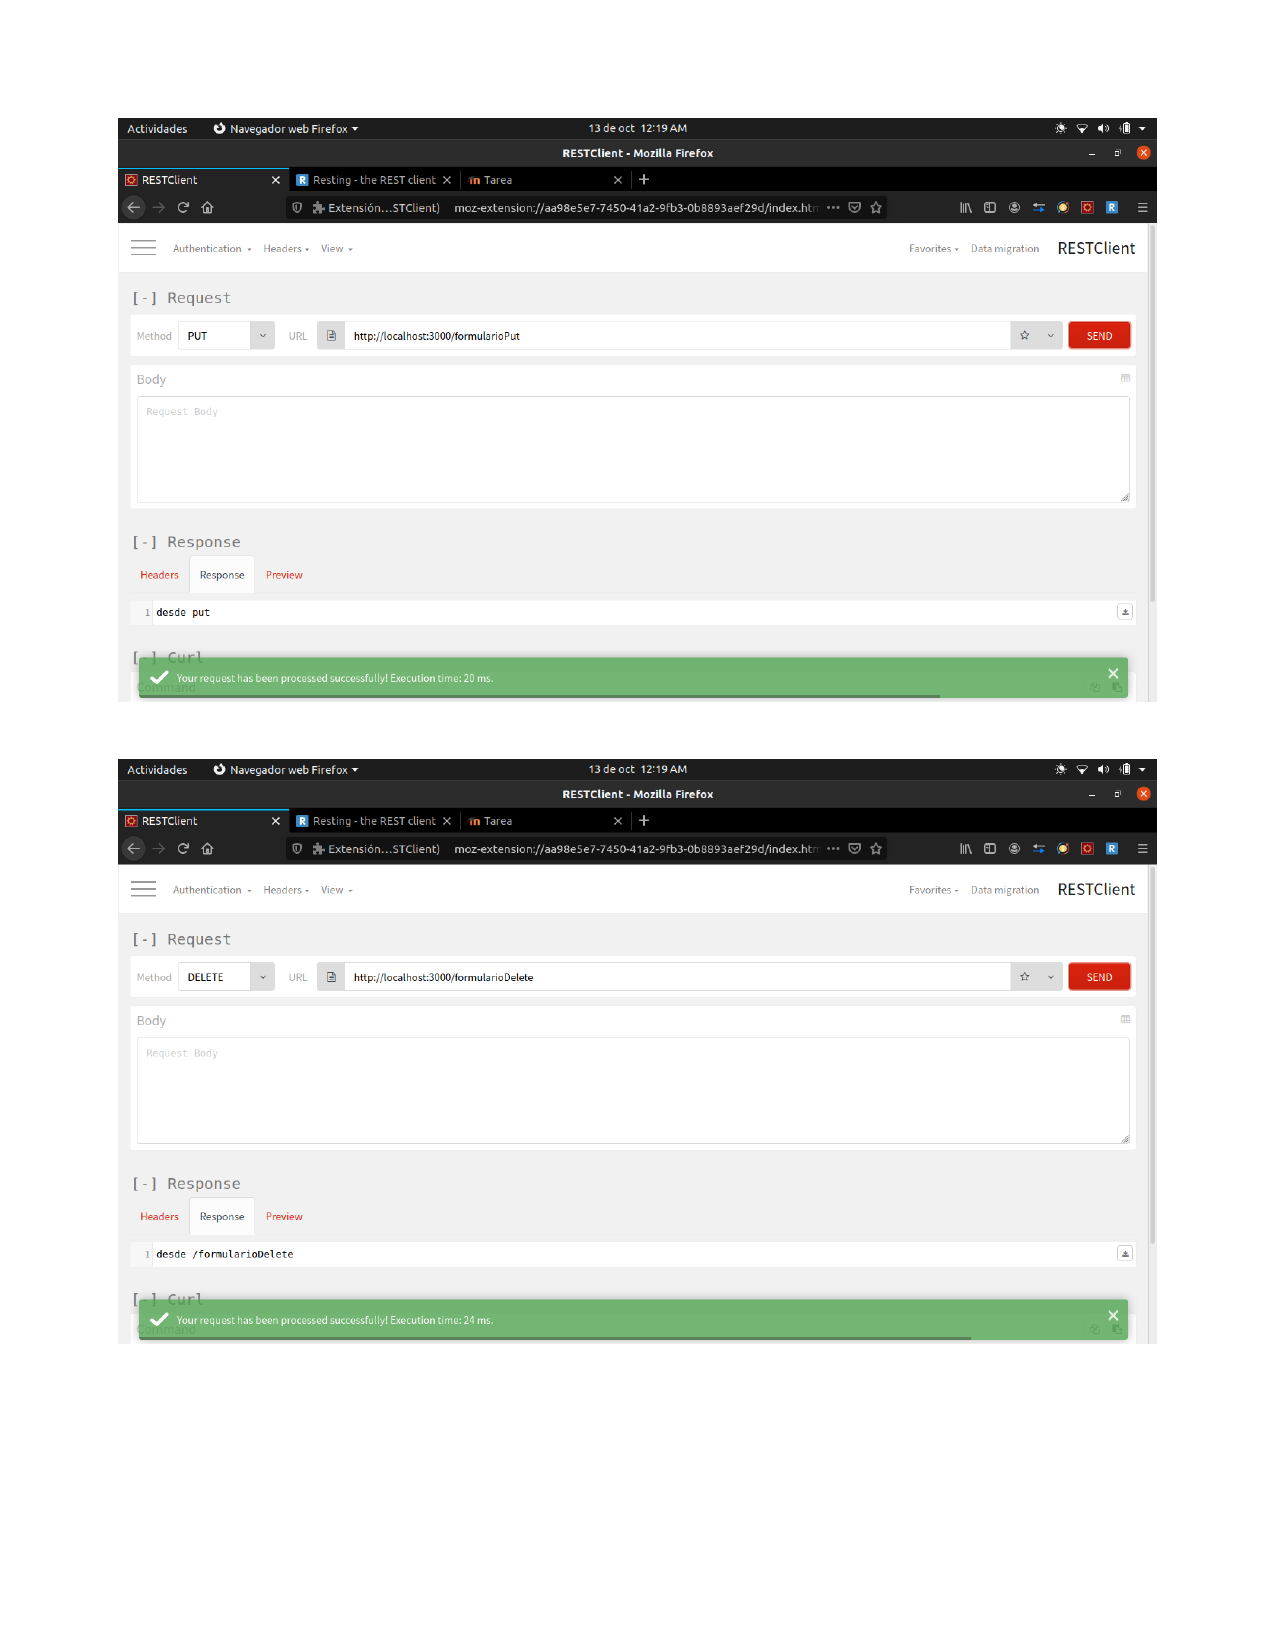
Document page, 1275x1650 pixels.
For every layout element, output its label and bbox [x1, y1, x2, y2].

picture [118, 759, 1157, 1344]
picture [118, 118, 1157, 702]
